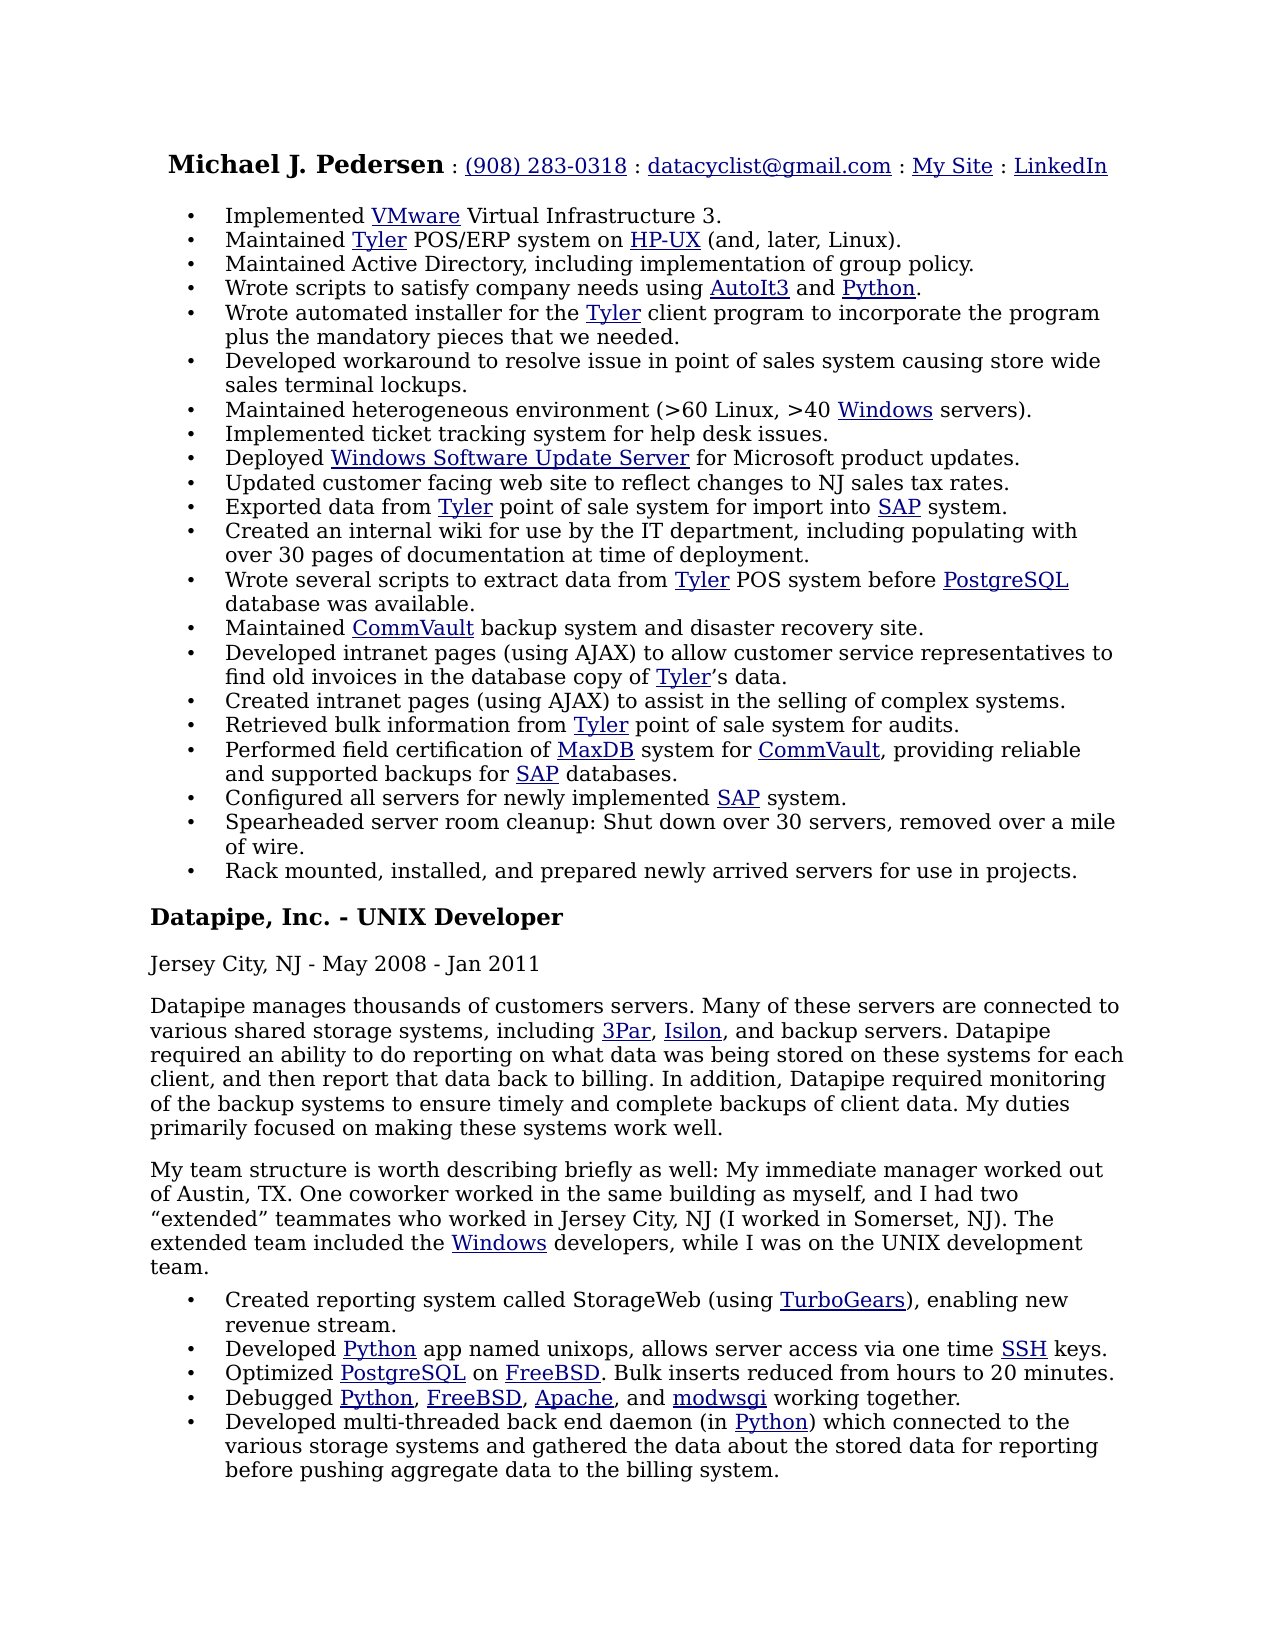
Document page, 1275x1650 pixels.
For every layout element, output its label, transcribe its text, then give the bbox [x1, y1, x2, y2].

list Maintained CommVault backup system and disaster recovery site. [187, 616, 1125, 641]
list Created intranet pages (using AJAX) to assist in the selling of complex systems. [187, 689, 1125, 713]
list Developed intranet pages (using AJAX) to allow customer service representatives to find old invoices in the database copy of Tyler’s data. [187, 641, 1125, 689]
text Jersey City, NJ - May 2008 - Jan 2011 [150, 952, 1125, 977]
list Developed multi-threaded back end daemon (in Python) which connected to the various storage systems and gathered the data about the stored data for reporting before pushing aggregate data to the billing system. [187, 1410, 1125, 1483]
list Retrieved bulk information from Tyler point of sale system for audits. [187, 713, 1125, 738]
list Exported data from Tyler point of sale system for import into SAP system. [187, 495, 1125, 519]
list Wrote scripts to satisfy company needs using AutoIt3 and Python. [187, 276, 1125, 301]
list Debugged Python, FreeBSD, Apache, and modwsgi working together. [187, 1386, 1125, 1410]
list Wrote automated installer for the Tyler client program to incorporate the program plus the mandatory pieces that we needed. [187, 301, 1125, 349]
list Implemented VMware Virtual Infrastructure 3. [187, 204, 1125, 228]
list Rack mounted, installed, and prepared newly arrived servers for use in projects. [187, 859, 1125, 883]
list Created reporting system called StorageWeb (using TurboGears), enabling new revenue stream. [187, 1288, 1125, 1337]
list Maintained heterogeneous environment (>60 Linux, >40 Windows servers). [187, 398, 1125, 422]
list Maintained Active Directory, including implementation of group policy. [187, 252, 1125, 276]
subtitle Datapipe, Inc. - UNIX Developer [150, 904, 1125, 931]
list Spearheaded server room cleanup: Shut down over 30 servers, removed over a mile of wire. [187, 810, 1125, 859]
list Developed workaround to resolve issue in point of sales system causing store wide sales terminal lockups. [187, 349, 1125, 398]
list Created an internal wiki for use by the IT department, including populating with over 30 pages of documentation at time of deployment. [187, 519, 1125, 568]
list Optimized PostgreSQL on FreeBSD. Bulk inserts reduced from hours to 20 minutes. [187, 1361, 1125, 1386]
list Configured all servers for newly implemented SAP system. [187, 786, 1125, 810]
text Datapipe manages thousands of customers servers. Many of these servers are connected to various shared storage systems, including 3Par, Isilon, and backup servers. Datapipe required an ability to do reporting on what data was being stored on these systems for each client, and then report that data back to billing. In addition, Datapipe required monitoring of the backup systems to ensure timely and complete backups of client data. My duties primarily focused on making these systems work well. [150, 994, 1125, 1140]
list Maintained Tyler POS/ERP system on HP-UX (and, later, Linux). [187, 228, 1125, 252]
list Developed Python app named unixops, allows server access via one time SSH keys. [187, 1337, 1125, 1361]
list Deployed Windows Software Update Server for Microsoft product updates. [187, 446, 1125, 471]
text My team structure is worth describing briefly as well: My immediate manager worked out of Austin, TX. One coworker worked in the same building as myself, and I had two “extended” teammates who worked in Jersey City, NJ (I worked in Somerset, NJ). The extended team included the Windows developers, while I was on the UNIX development team. [150, 1158, 1125, 1279]
list Updated customer facing web site to reflect changes to NJ sales tax rates. [187, 471, 1125, 495]
list Performed field certification of MaxDB system for CommVault, providing reliable and supported backups for SAP databases. [187, 738, 1125, 786]
list Wrote several scripts to extract data from Tyler POS system before PostgreSQL database was available. [187, 568, 1125, 616]
list Implemented ticket tracking system for help desk issues. [187, 422, 1125, 446]
